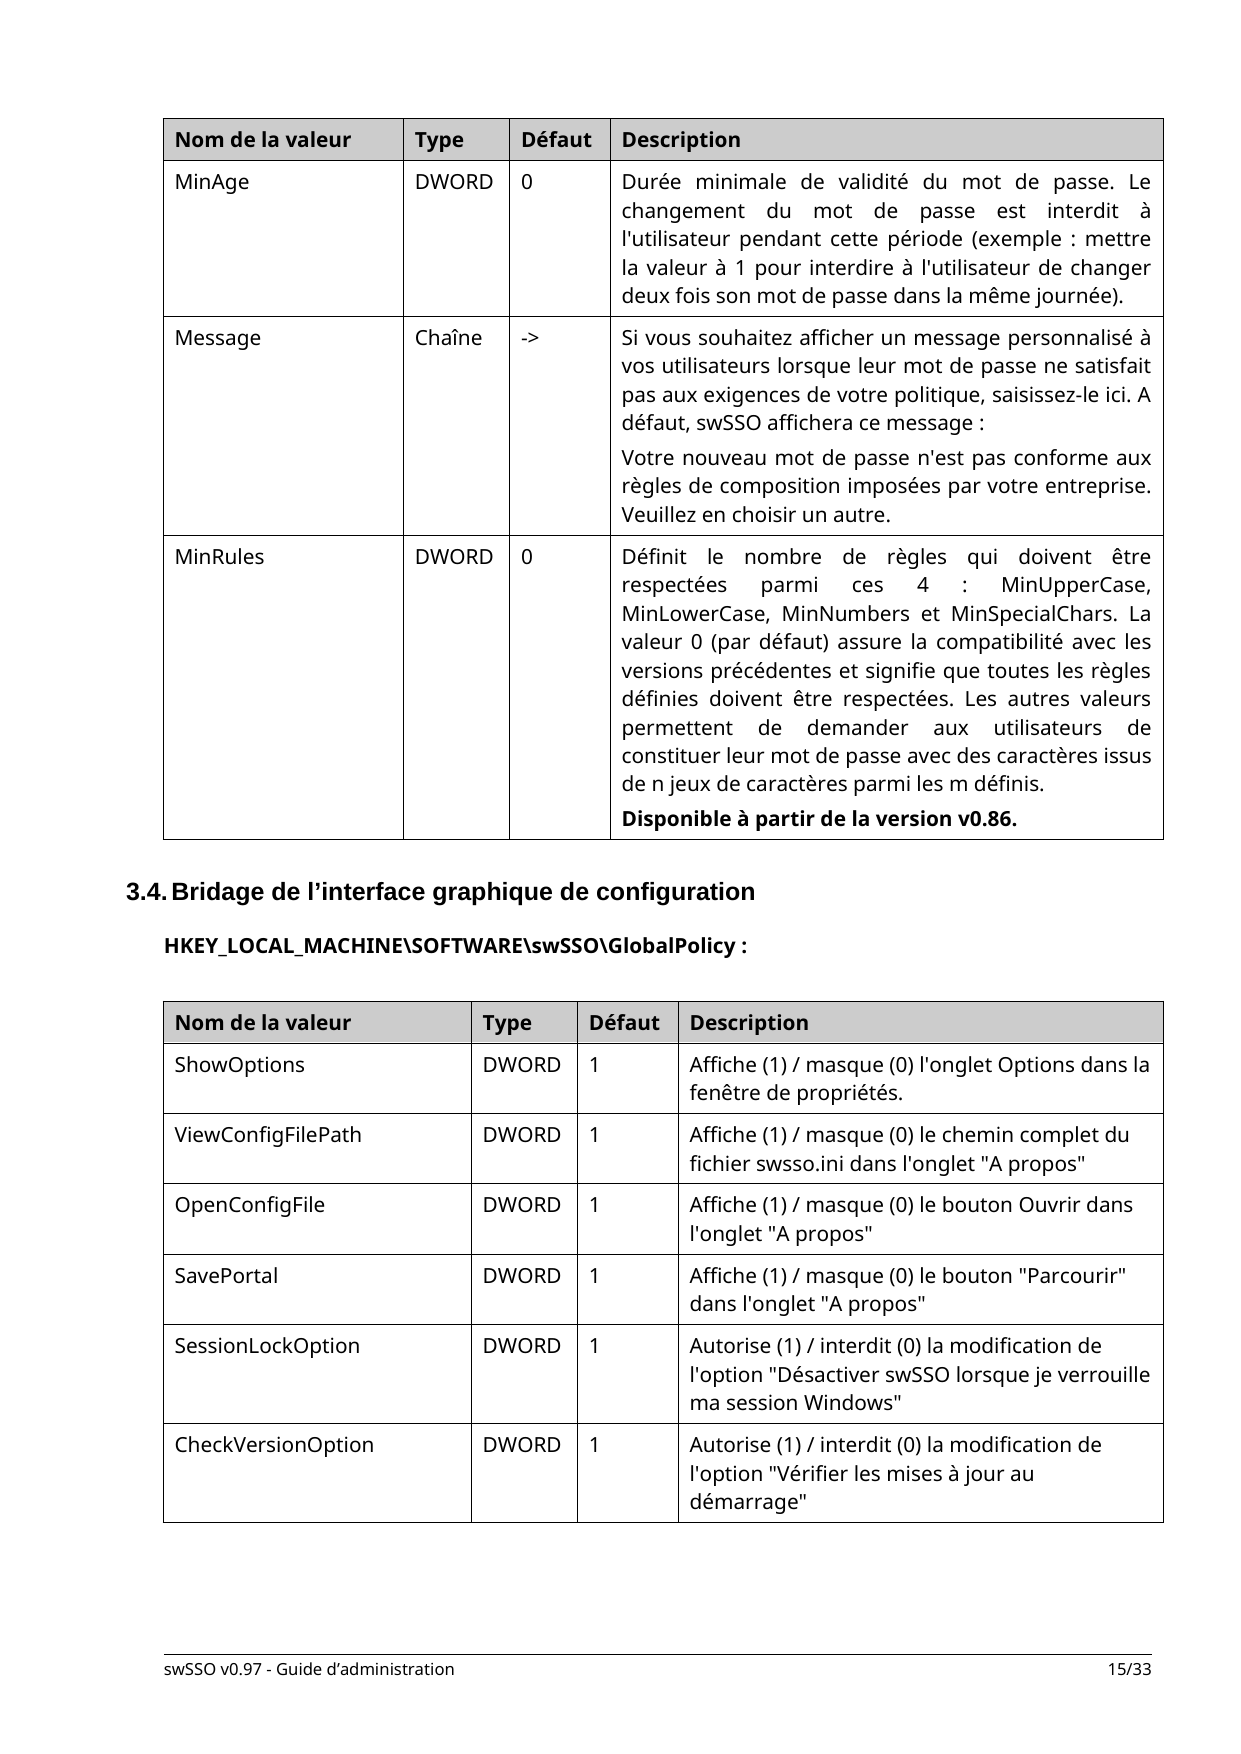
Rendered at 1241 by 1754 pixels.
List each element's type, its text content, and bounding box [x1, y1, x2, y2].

text HKEY_LOCAL_MACHINE\SOFTWARE\swSSO\GlobalPolicy : [164, 931, 1152, 959]
table_cell Message [164, 317, 403, 535]
table_cell 1 [578, 1044, 678, 1113]
table_cell -> [510, 317, 610, 535]
table_cell DWORD [472, 1424, 577, 1522]
table_cell Chaîne [404, 317, 509, 535]
table_cell Autorise (1) / interdit (0) la modification de l'option "Vérifier les mises à jour au démarrage" [679, 1424, 1163, 1522]
subtitle Bridage de l’interface graphique de configuration [126, 877, 1152, 906]
table_cell 1 [578, 1184, 678, 1254]
table_cell ViewConfigFilePath [164, 1114, 471, 1183]
table_header Type [404, 119, 509, 160]
table_cell Affiche (1) / masque (0) le bouton "Parcourir" dans l'onglet "A propos" [679, 1255, 1163, 1324]
table_cell 0 [510, 536, 610, 839]
table_cell Durée minimale de validité du mot de passe. Le changement du mot de passe est interdit à l'utilisateur pendant cette période (exemple : mettre la valeur à 1 pour interdire à l'utilisateur de changer deux fois son mot de passe dans la même journée). [611, 161, 1163, 316]
table_cell SavePortal [164, 1255, 471, 1324]
table_cell Affiche (1) / masque (0) le bouton Ouvrir dans l'onglet "A propos" [679, 1184, 1163, 1254]
table_cell Affiche (1) / masque (0) le chemin complet du fichier swsso.ini dans l'onglet "A propos" [679, 1114, 1163, 1183]
table_cell MinRules [164, 536, 403, 839]
table_header Défaut [578, 1002, 678, 1042]
table_cell CheckVersionOption [164, 1424, 471, 1522]
table_cell ShowOptions [164, 1044, 471, 1113]
table_cell DWORD [472, 1114, 577, 1183]
table_cell 1 [578, 1114, 678, 1183]
table_cell 0 [510, 161, 610, 316]
table_header Défaut [510, 119, 610, 160]
table_cell DWORD [472, 1184, 577, 1254]
table_cell SessionLockOption [164, 1325, 471, 1423]
table_cell Autorise (1) / interdit (0) la modification de l'option "Désactiver swSSO lorsque je verrouille ma session Windows" [679, 1325, 1163, 1423]
table_cell DWORD [472, 1325, 577, 1423]
table_cell MinAge [164, 161, 403, 316]
table_cell DWORD [404, 161, 509, 316]
table_header Description [611, 119, 1163, 160]
table_cell 1 [578, 1424, 678, 1522]
table_cell DWORD [472, 1255, 577, 1324]
table_header Nom de la valeur [164, 1002, 471, 1042]
table_header Type [472, 1002, 577, 1042]
table_header Description [679, 1002, 1163, 1042]
table_header Nom de la valeur [164, 119, 403, 160]
table_cell DWORD [404, 536, 509, 839]
table_cell OpenConfigFile [164, 1184, 471, 1254]
table_cell 1 [578, 1325, 678, 1423]
table_cell DWORD [472, 1044, 577, 1113]
table_cell 1 [578, 1255, 678, 1324]
table_cell Si vous souhaitez afficher un message personnalisé à vos utilisateurs lorsque leur mot de passe ne satisfait pas aux exigences de votre politique, saisissez-le ici. A défaut, swSSO affichera ce message : Votre nouveau mot de passe n'est pas conforme aux règles de composition imposées par votre entreprise. Veuillez en choisir un autre. [611, 317, 1163, 535]
table_cell Affiche (1) / masque (0) l'onglet Options dans la fenêtre de propriétés. [679, 1044, 1163, 1113]
table_cell Définit le nombre de règles qui doivent être respectées parmi ces 4 : MinUpperCase, MinLowerCase, MinNumbers et MinSpecialChars. La valeur 0 (par défaut) assure la compatibilité avec les versions précédentes et signifie que toutes les règles définies doivent être respectées. Les autres valeurs permettent de demander aux utilisateurs de constituer leur mot de passe avec des caractères issus de n jeux de caractères parmi les m définis. Disponible à partir de la version v0.86. [611, 536, 1163, 839]
